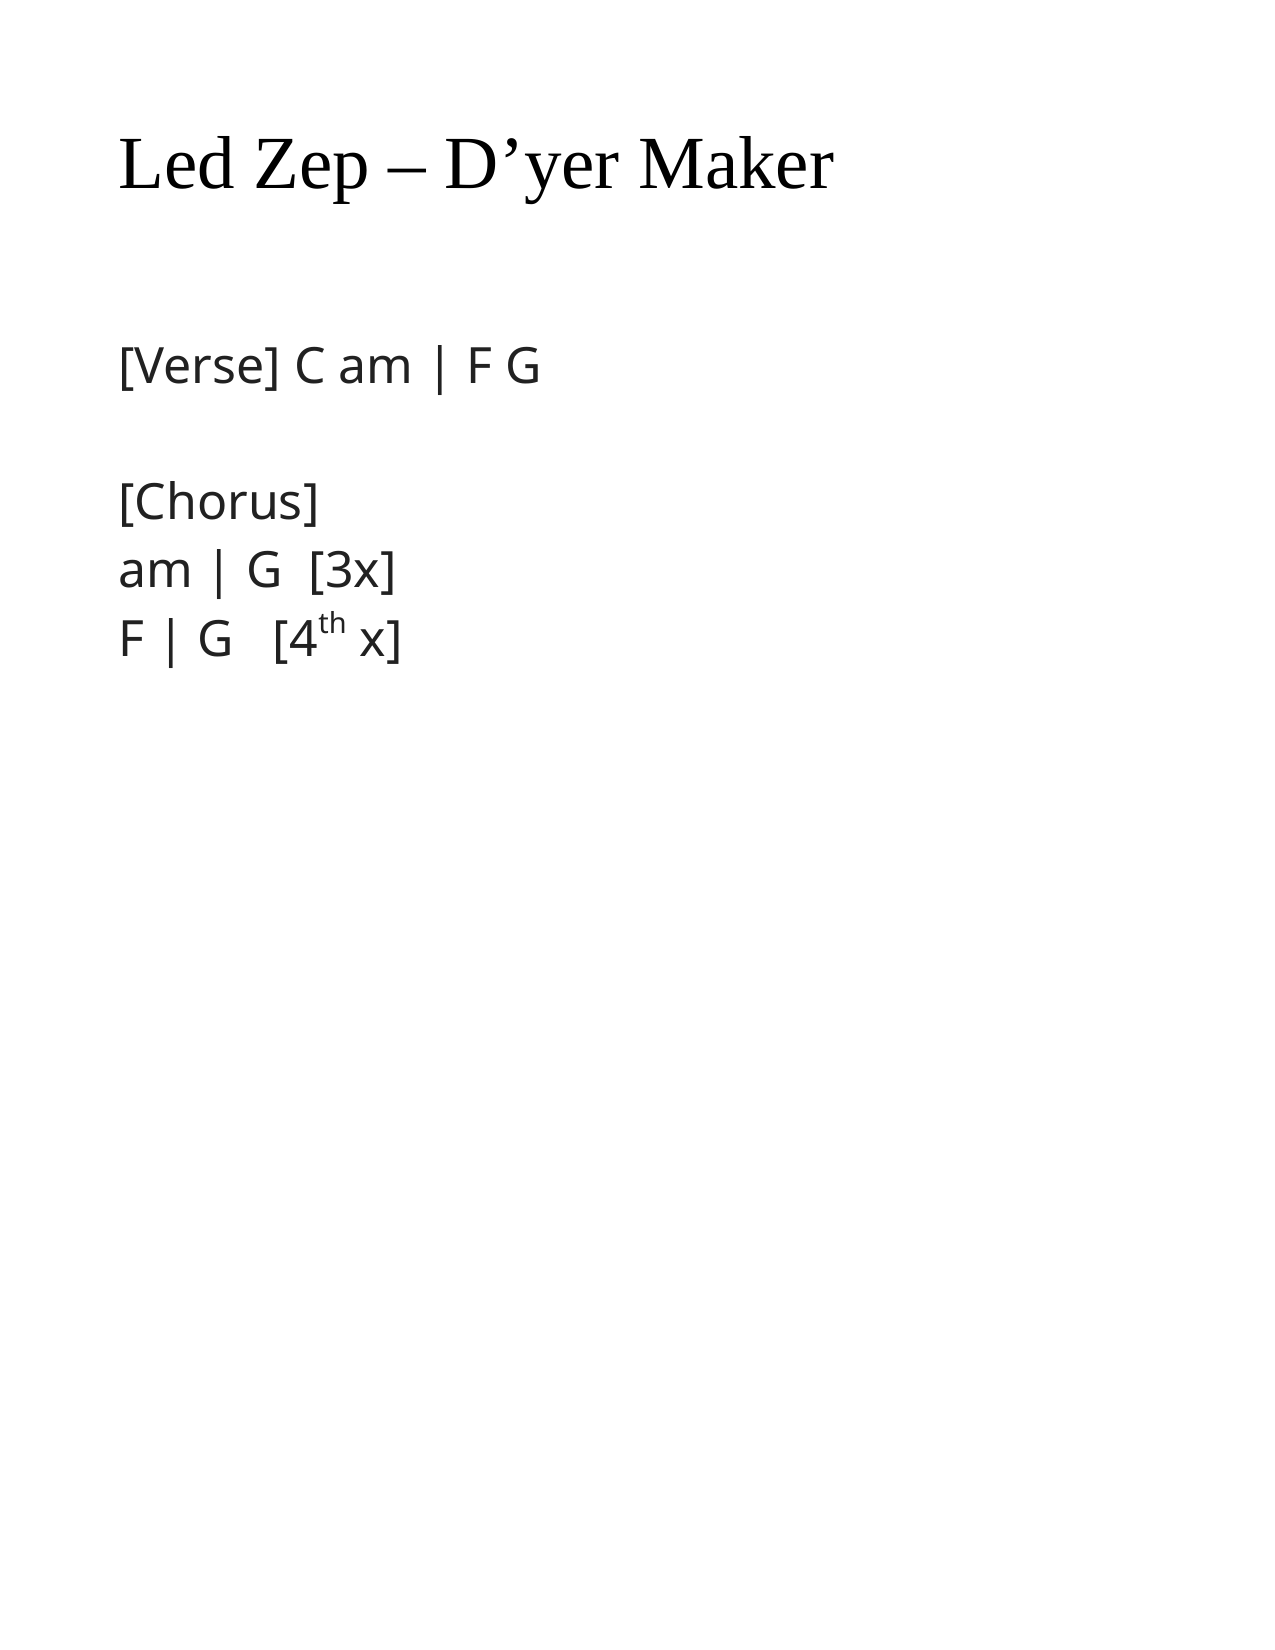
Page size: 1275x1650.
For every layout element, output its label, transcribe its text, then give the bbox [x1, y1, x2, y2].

text am | G [3x] [118, 534, 1157, 602]
text [Chorus] [118, 466, 1157, 534]
text [Verse] C am | F G [118, 330, 1157, 398]
text Led Zep – D’yer Maker [118, 118, 1157, 204]
text F | G [4th x] [118, 602, 1157, 671]
